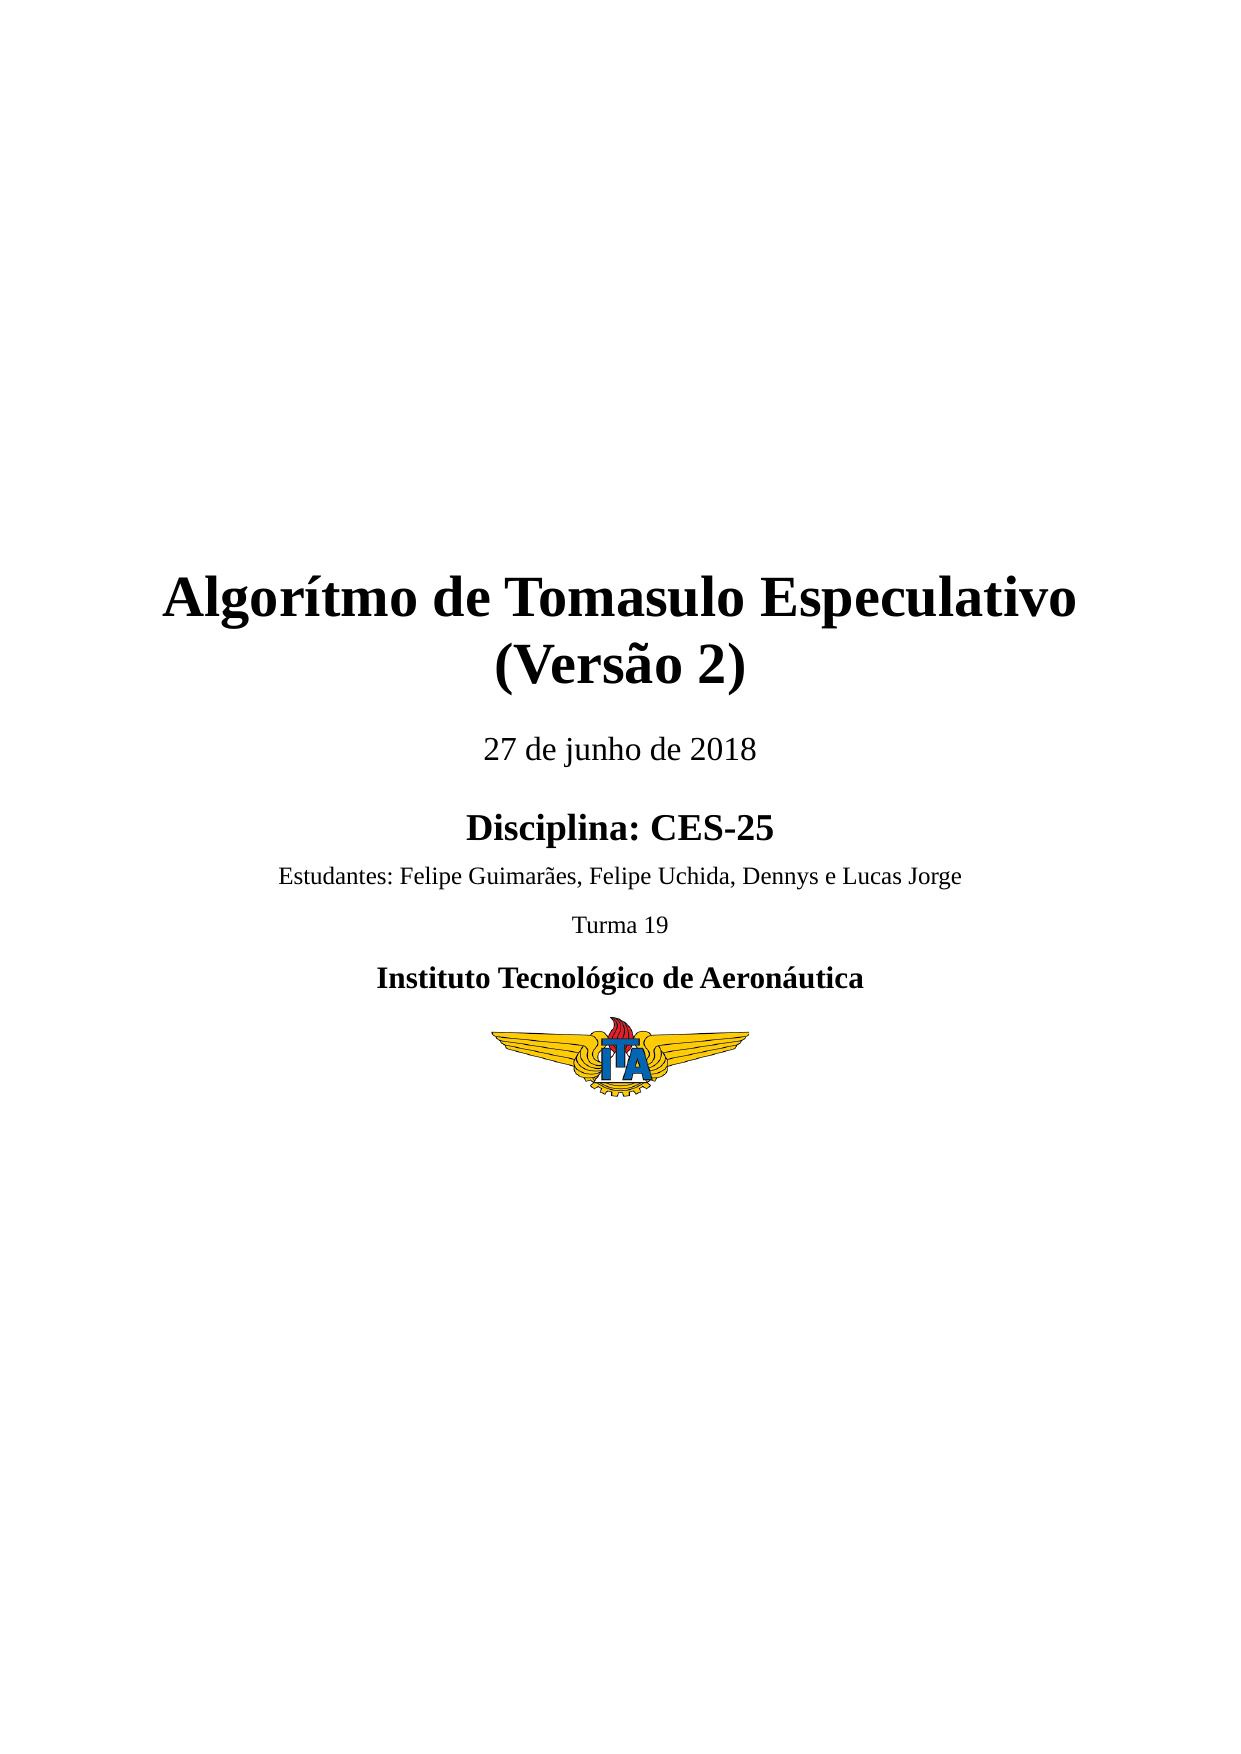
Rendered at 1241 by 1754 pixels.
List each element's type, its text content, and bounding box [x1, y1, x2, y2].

title Algorítmo de Tomasulo Especulativo (Versão 2) [118, 561, 1122, 696]
subtitle 27 de junho de 2018 [118, 729, 1122, 768]
picture [491, 1017, 750, 1097]
text Estudantes: Felipe Guimarães, Felipe Uchida, Dennys e Lucas Jorge [118, 861, 1122, 890]
text Turma 19 [118, 910, 1122, 939]
text Instituto Tecnológico de Aeronáutica [118, 959, 1122, 995]
subtitle Disciplina: CES-25 [118, 805, 1122, 849]
